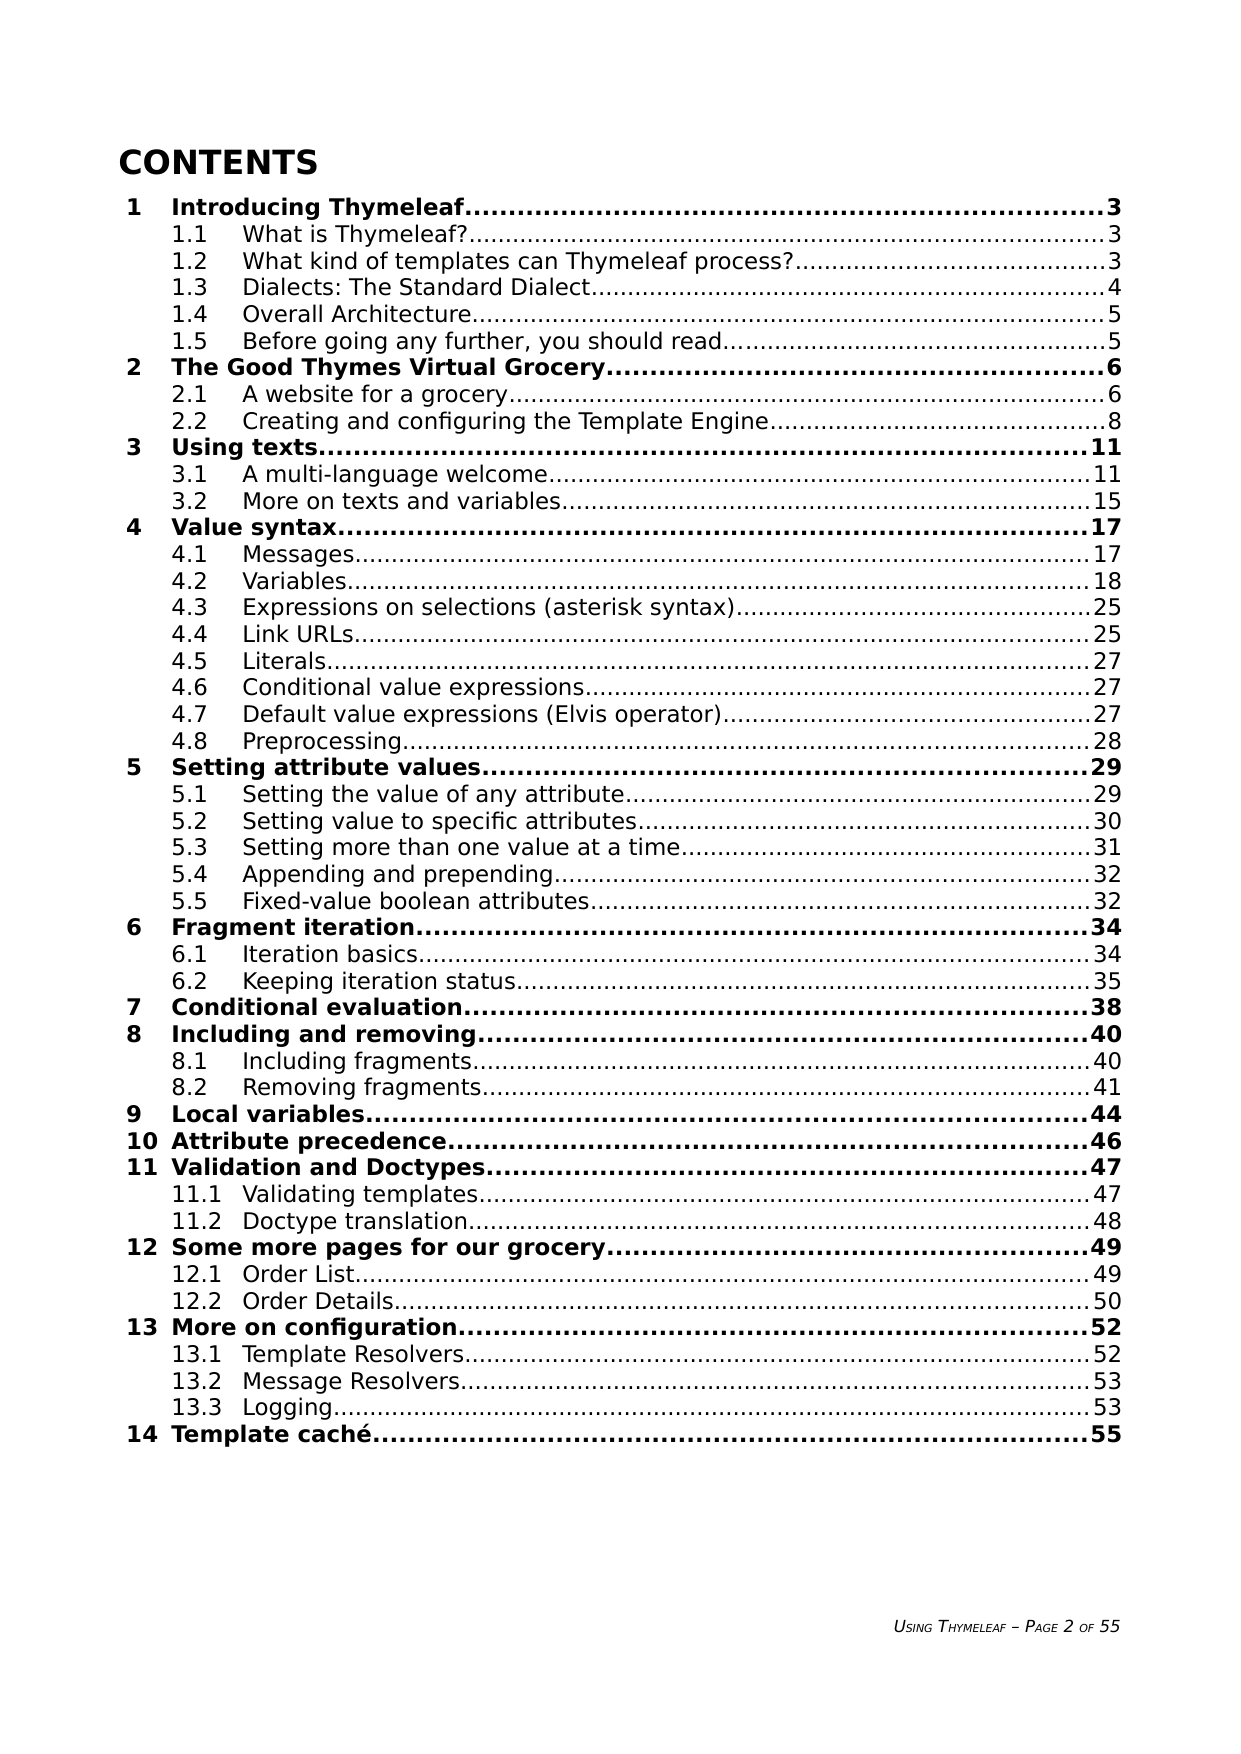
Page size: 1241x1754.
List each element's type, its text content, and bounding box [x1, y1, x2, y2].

text 5.1 Setting the value of any attribute 29 [171, 781, 1122, 808]
text 1.1 What is Thymeleaf? 3 [171, 221, 1122, 248]
text 5.5 Fixed-value boolean attributes 32 [171, 888, 1122, 914]
text 8.2 Removing fragments 41 [171, 1074, 1122, 1101]
text 4 Value syntax 17 [118, 514, 1122, 541]
text 9 Local variables 44 [118, 1101, 1122, 1128]
text 3.2 More on texts and variables 15 [171, 488, 1122, 514]
text 6.2 Keeping iteration status 35 [171, 968, 1122, 994]
text 4.6 Conditional value expressions 27 [171, 674, 1122, 701]
text 4.2 Variables 18 [171, 568, 1122, 594]
text 13.1 Template Resolvers 52 [171, 1341, 1122, 1368]
text 5.3 Setting more than one value at a time 31 [171, 834, 1122, 861]
text 4.8 Preprocessing 28 [171, 728, 1122, 754]
text 6 Fragment iteration 34 [118, 914, 1122, 941]
text 8.1 Including fragments 40 [171, 1048, 1122, 1074]
text 7 Conditional evaluation 38 [118, 994, 1122, 1021]
text 11.2 Doctype translation 48 [171, 1208, 1122, 1234]
text 5 Setting attribute values 29 [118, 754, 1122, 781]
text 12.1 Order List 49 [171, 1261, 1122, 1288]
text 5.2 Setting value to specific attributes 30 [171, 808, 1122, 834]
text 1.2 What kind of templates can Thymeleaf process? 3 [171, 248, 1122, 274]
text 4.4 Link URLs 25 [171, 621, 1122, 648]
text 1.5 Before going any further, you should read... 5 [171, 328, 1122, 354]
text 1.3 Dialects: The Standard Dialect 4 [171, 274, 1122, 301]
text 13.2 Message Resolvers 53 [171, 1368, 1122, 1394]
text 1.4 Overall Architecture 5 [171, 301, 1122, 328]
subtitle Contents [118, 143, 1122, 182]
text 4.5 Literals 27 [171, 648, 1122, 674]
text 8 Including and removing 40 [118, 1021, 1122, 1048]
text 1 Introducing Thymeleaf 3 [118, 194, 1122, 221]
text 4.3 Expressions on selections (asterisk syntax) 25 [171, 594, 1122, 621]
text 12 Some more pages for our grocery 49 [118, 1234, 1122, 1261]
text 3 Using texts 11 [118, 434, 1122, 461]
text 3.1 A multi-language welcome 11 [171, 461, 1122, 488]
text 4.7 Default value expressions (Elvis operator) 27 [171, 701, 1122, 728]
text 11.1 Validating templates 47 [171, 1181, 1122, 1208]
text 13 More on configuration 52 [118, 1314, 1122, 1341]
text 12.2 Order Details 50 [171, 1288, 1122, 1314]
text 2.1 A website for a grocery 6 [171, 381, 1122, 408]
text 6.1 Iteration basics 34 [171, 941, 1122, 968]
text 13.3 Logging 53 [171, 1394, 1122, 1421]
text 2 The Good Thymes Virtual Grocery 6 [118, 354, 1122, 381]
text 2.2 Creating and configuring the Template Engine 8 [171, 408, 1122, 434]
text 14 Template caché 55 [118, 1421, 1122, 1448]
text 11 Validation and Doctypes 47 [118, 1154, 1122, 1181]
text 4.1 Messages 17 [171, 541, 1122, 568]
text 5.4 Appending and prepending 32 [171, 861, 1122, 888]
text 10 Attribute precedence 46 [118, 1128, 1122, 1154]
